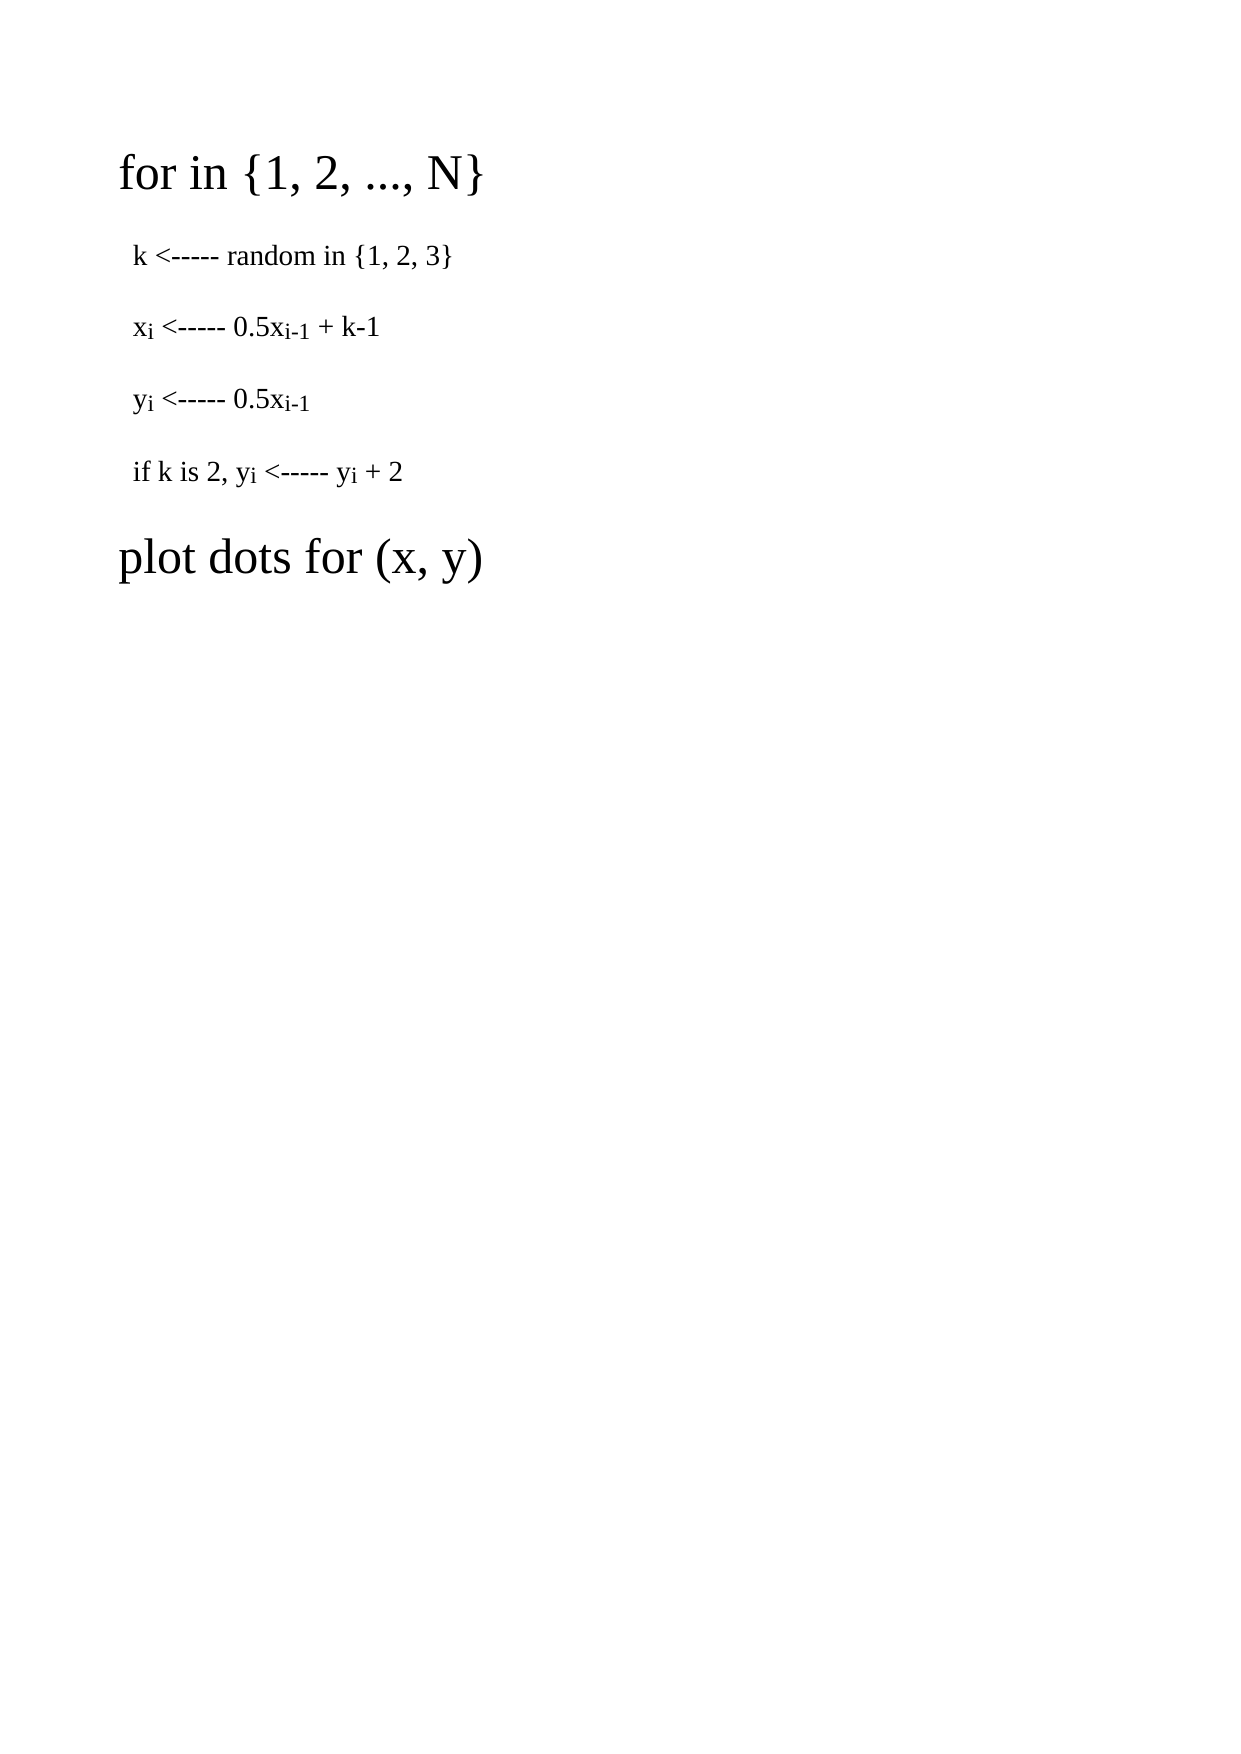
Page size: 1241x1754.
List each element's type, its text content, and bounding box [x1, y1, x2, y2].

subtitle for in {1, 2, ..., N} [118, 143, 1122, 201]
subtitle k <----- random in {1, 2, 3} [118, 238, 1122, 272]
subtitle plot dots for (x, y) [118, 526, 1122, 584]
subtitle yi <----- 0.5xi-1 [118, 382, 1122, 416]
subtitle if k is 2, yi <----- yi + 2 [118, 454, 1122, 489]
subtitle xi <----- 0.5xi-1 + k-1 [118, 309, 1122, 344]
